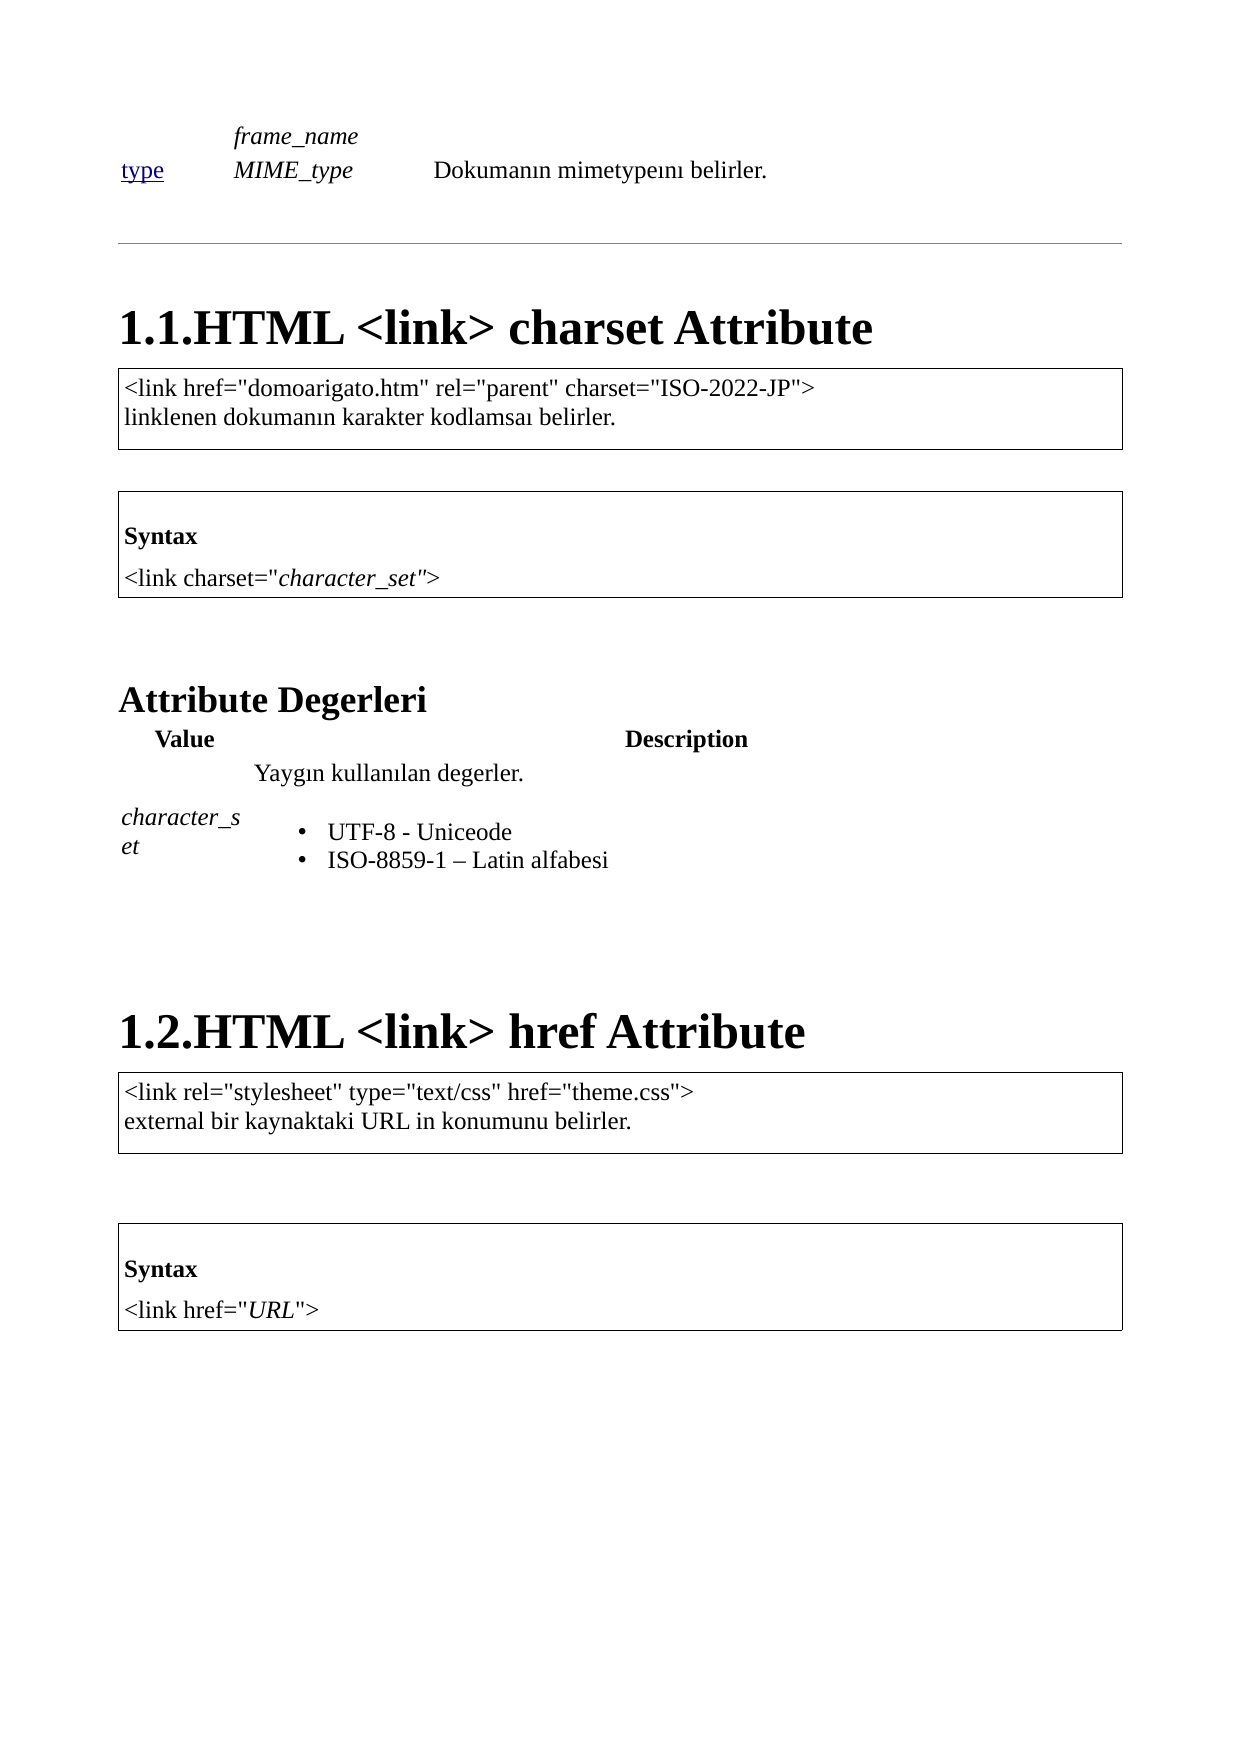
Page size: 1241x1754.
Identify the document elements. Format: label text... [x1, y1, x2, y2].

table_cell character_set [118, 756, 251, 907]
table_cell Dokumanın mimetypeını belirler. [430, 153, 1122, 187]
table_cell type [118, 153, 231, 187]
subtitle 1.2.HTML <link> href Attribute [118, 1002, 1122, 1059]
table_cell Yaygın kullanılan degerler. UTF-8 - Uniceode ISO-8859-1 – Latin alfabesi [251, 756, 1122, 907]
table_header Description [251, 721, 1122, 756]
table_cell [118, 118, 231, 153]
table_header Syntax <link href="URL"> [119, 1224, 1122, 1330]
table_cell frame_name [231, 118, 430, 153]
table_header Syntax <link charset="character_set"> [119, 492, 1122, 597]
subtitle Attribute Degerleri [118, 678, 1122, 721]
table_cell [430, 118, 1122, 153]
table_header Value [118, 721, 251, 756]
table_header <link href="domoarigato.htm" rel="parent" charset="ISO-2022-JP"> linklenen dokumanın karakter kodlamsaı belirler. [119, 369, 1122, 449]
table_header <link rel="stylesheet" type="text/css" href="theme.css"> external bir kaynaktaki URL in konumunu belirler. [119, 1073, 1122, 1153]
subtitle 1.1.HTML <link> charset Attribute [118, 298, 1122, 355]
table_cell MIME_type [231, 153, 430, 187]
